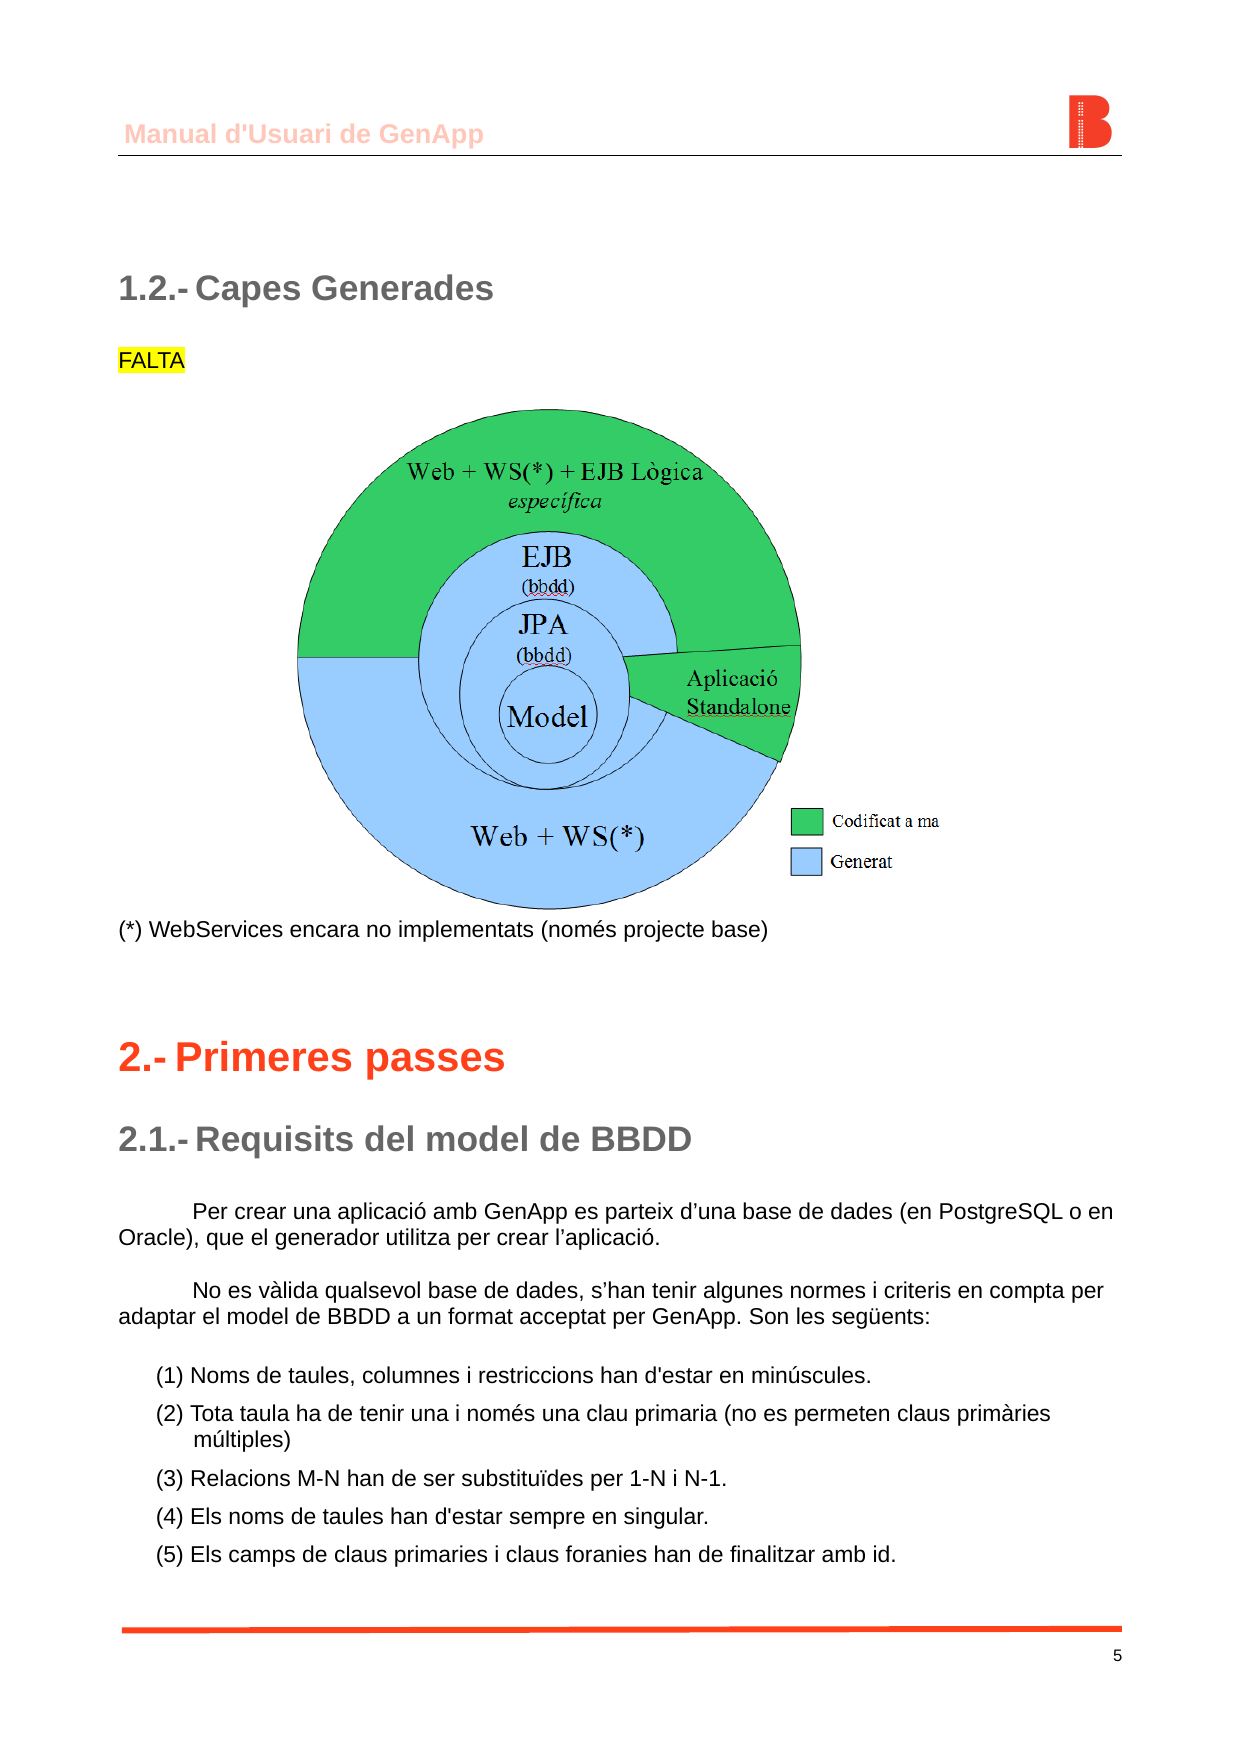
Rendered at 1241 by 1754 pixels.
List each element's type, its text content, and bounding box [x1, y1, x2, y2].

subtitle Requisits del model de BBDD [118, 1118, 1122, 1159]
picture [1063, 94, 1117, 150]
subtitle Primeres passes [118, 1033, 1122, 1081]
text Per crear una aplicació amb GenApp es parteix d’una base de dades (en PostgreSQL o en Oracle), que el generador utilitza per crear l’aplicació. [118, 1198, 1122, 1250]
list Tota taula ha de tenir una i només una clau primaria (no es permeten claus primàries múltiples) [156, 1400, 1122, 1453]
list Noms de taules, columnes i restriccions han d'estar en minúscules. [156, 1362, 1122, 1388]
list Els noms de taules han d'estar sempre en singular. [156, 1503, 1122, 1529]
text No es vàlida qualsevol base de dades, s’han tenir algunes normes i criteris en compta per adaptar el model de BBDD a un format acceptat per GenApp. Son les següents: [118, 1277, 1122, 1329]
text (*) WebServices encara no implementats (només projecte base) [118, 916, 1122, 942]
picture [286, 399, 954, 916]
list Relacions M-N han de ser substituïdes per 1-N i N-1. [156, 1464, 1122, 1491]
list Els camps de claus primaries i claus foranies han de finalitzar amb id. [156, 1541, 1122, 1567]
text FALTA [118, 347, 1122, 373]
subtitle Capes Generades [118, 267, 1122, 308]
